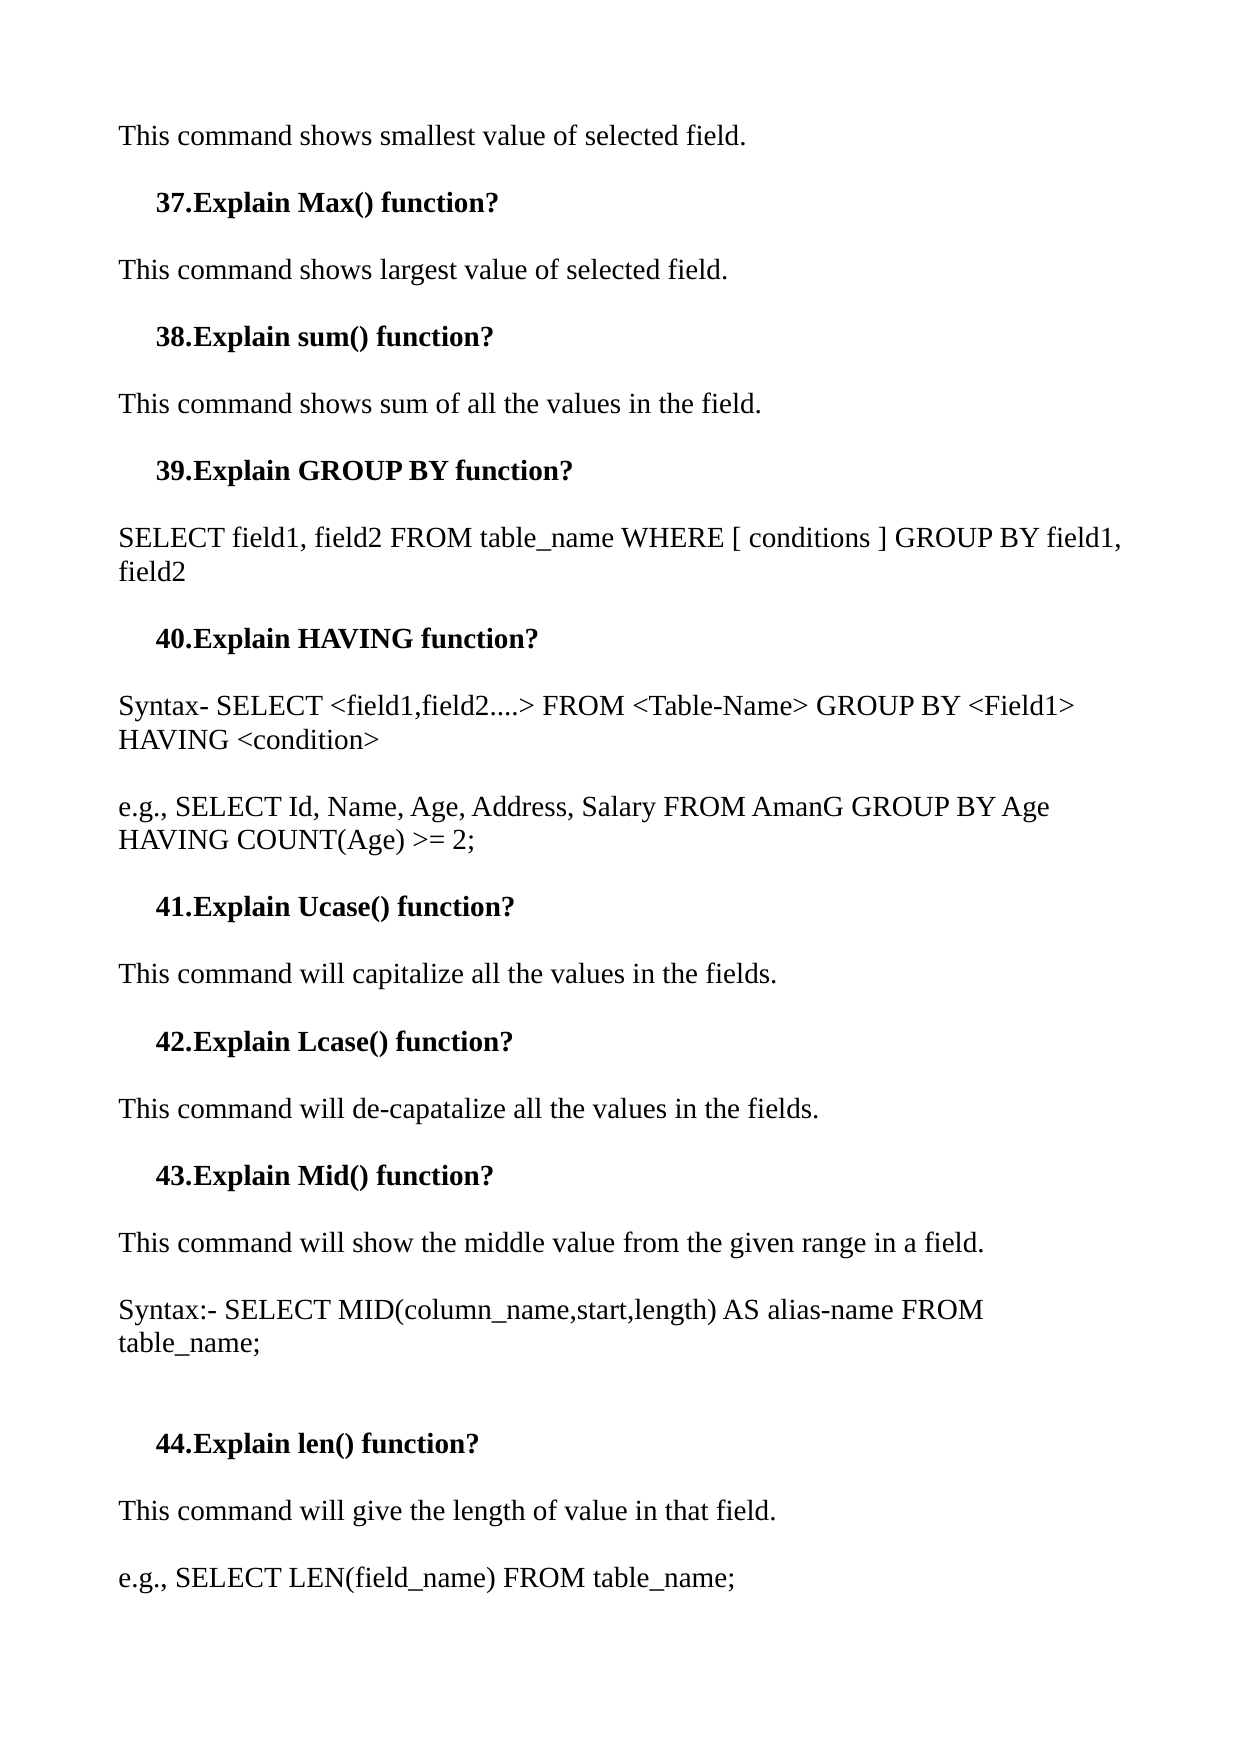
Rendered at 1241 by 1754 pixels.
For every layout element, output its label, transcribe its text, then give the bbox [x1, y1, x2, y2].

text SELECT field1, field2 FROM table_name WHERE [ conditions ] GROUP BY field1, field2 [118, 521, 1122, 588]
text Syntax:- SELECT MID(column_name,start,length) AS alias-name FROM table_name; [118, 1292, 1122, 1359]
text This command will capitalize all the values in the fields. [118, 957, 1122, 990]
text This command shows sum of all the values in the field. [118, 386, 1122, 420]
text This command shows largest value of selected field. [118, 252, 1122, 286]
text This command will show the middle value from the given range in a field. [118, 1225, 1122, 1258]
list Explain Max() function? [156, 185, 1122, 219]
text This command will give the length of value in that field. [118, 1493, 1122, 1527]
text Syntax- SELECT <field1,field2....> FROM <Table-Name> GROUP BY <Field1> HAVING <condition> [118, 688, 1122, 755]
text e.g., SELECT Id, Name, Age, Address, Salary FROM AmanG GROUP BY Age HAVING COUNT(Age) >= 2; [118, 789, 1122, 856]
text This command will de-capatalize all the values in the fields. [118, 1091, 1122, 1124]
list Explain len() function? [156, 1426, 1122, 1460]
list Explain GROUP BY function? [156, 453, 1122, 487]
list Explain Mid() function? [156, 1158, 1122, 1191]
list Explain sum() function? [156, 319, 1122, 353]
text This command shows smallest value of selected field. [118, 118, 1122, 152]
list Explain Ucase() function? [156, 889, 1122, 923]
list Explain Lcase() function? [156, 1024, 1122, 1057]
text e.g., SELECT LEN(field_name) FROM table_name; [118, 1560, 1122, 1594]
list Explain HAVING function? [156, 621, 1122, 655]
